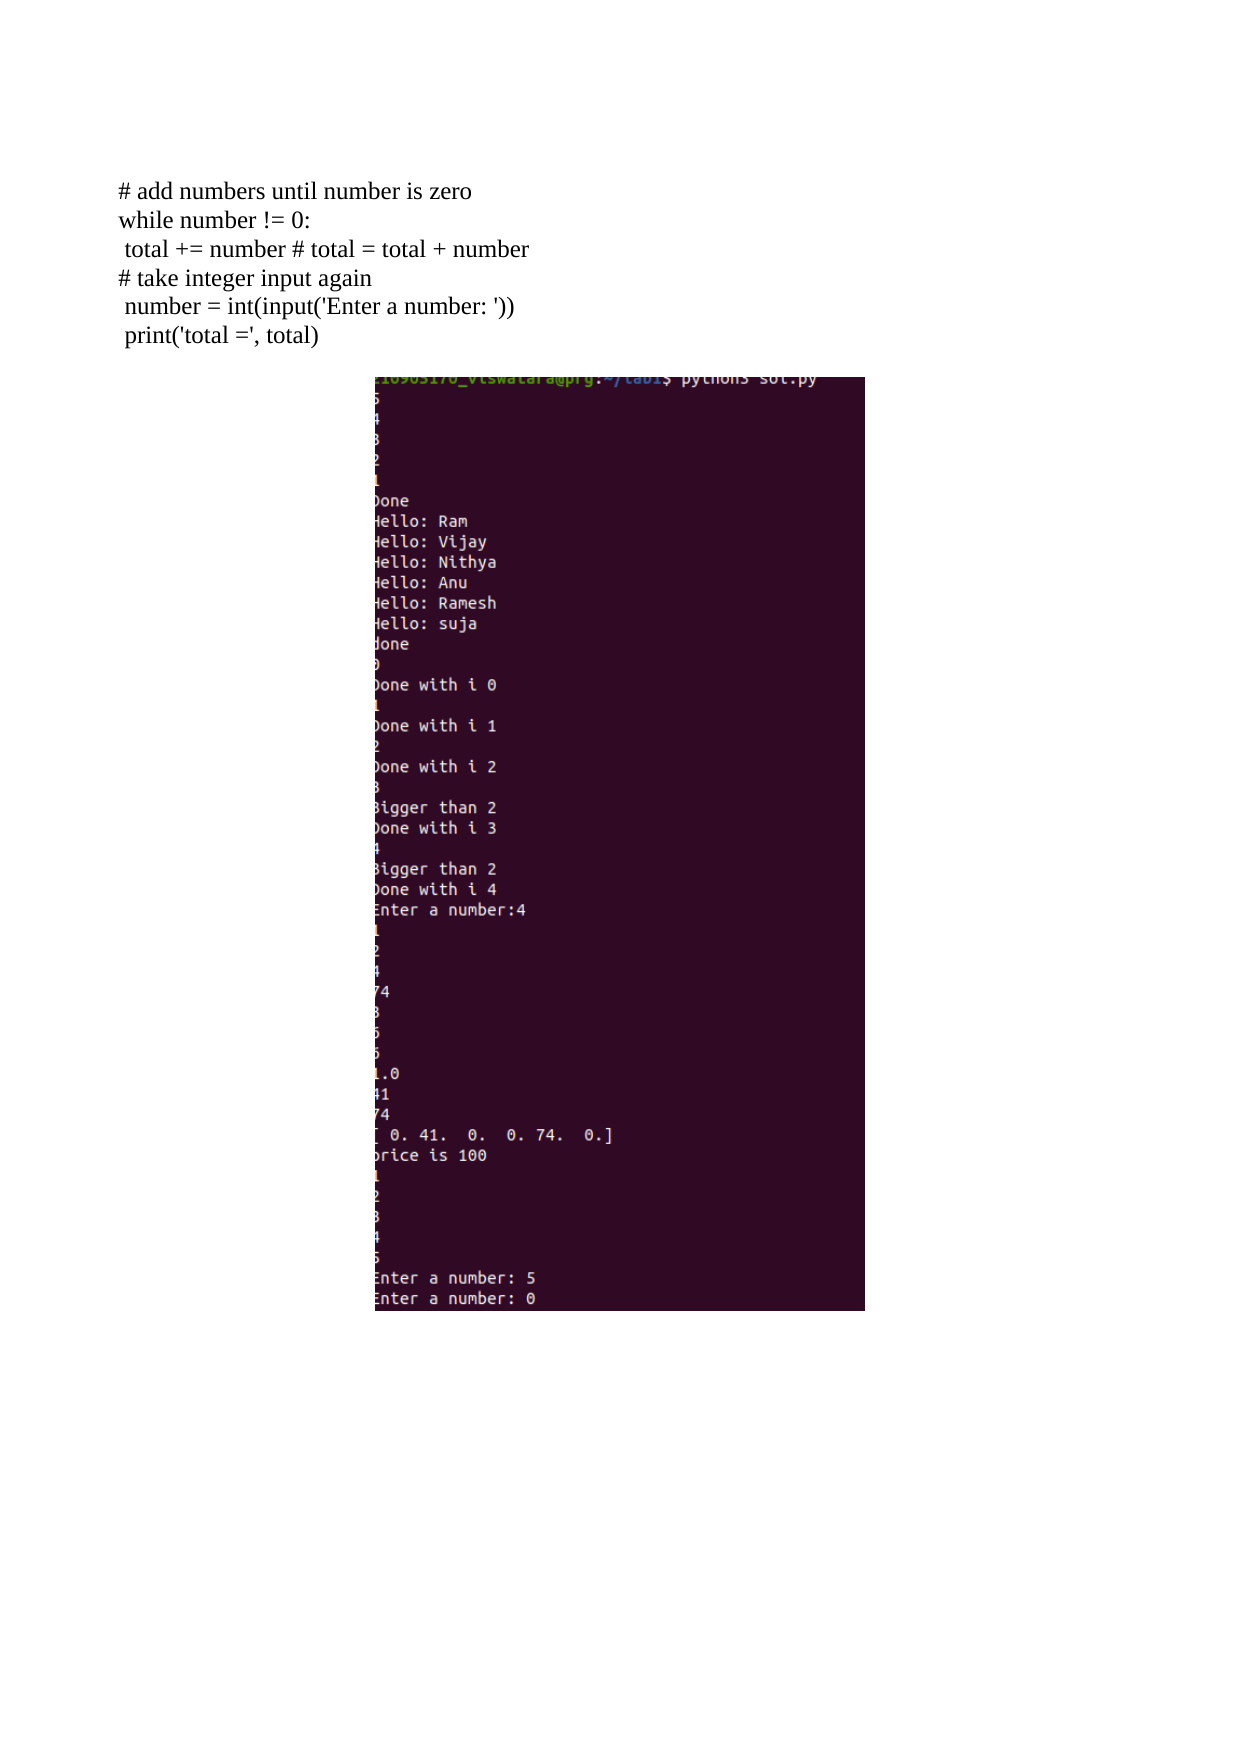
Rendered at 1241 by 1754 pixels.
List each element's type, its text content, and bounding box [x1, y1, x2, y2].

text # add numbers until number is zero [118, 176, 1122, 205]
text # take integer input again [118, 263, 1122, 291]
text print('total =', total) [118, 320, 1122, 349]
text number = int(input('Enter a number: ')) [118, 291, 1122, 320]
text total += number # total = total + number [118, 234, 1122, 263]
text while number != 0: [118, 205, 1122, 234]
picture [375, 377, 865, 1311]
